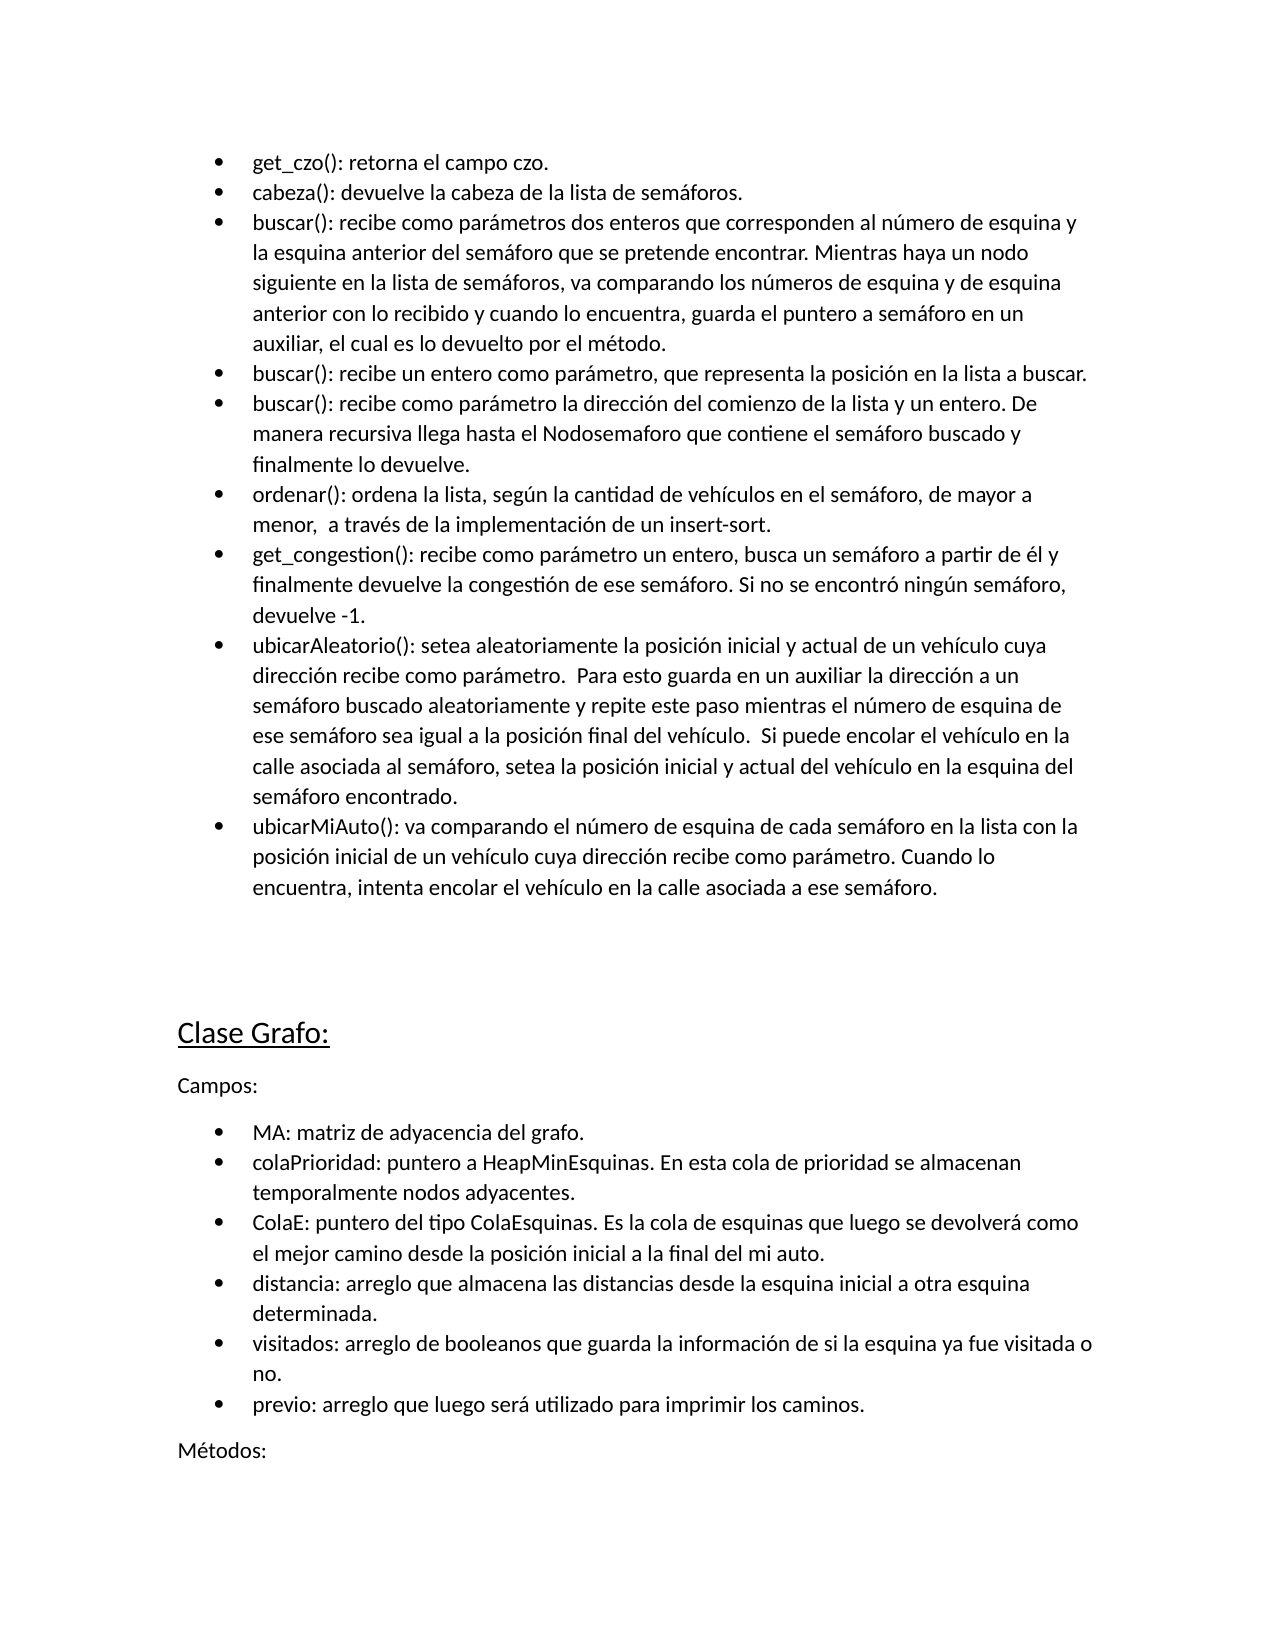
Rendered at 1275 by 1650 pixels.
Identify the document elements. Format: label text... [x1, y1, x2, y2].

list colaPrioridad: puntero a HeapMinEsquinas. En esta cola de prioridad se almacenan temporalmente nodos adyacentes. [215, 1148, 1098, 1206]
list buscar(): recibe un entero como parámetro, que representa la posición en la lista a buscar. [215, 359, 1098, 387]
text Campos: [177, 1071, 1098, 1099]
list MA: matriz de adyacencia del grafo. [215, 1118, 1098, 1146]
text Métodos: [177, 1437, 1098, 1465]
list buscar(): recibe como parámetros dos enteros que corresponden al número de esquina y la esquina anterior del semáforo que se pretende encontrar. Mientras haya un nodo siguiente en la lista de semáforos, va comparando los números de esquina y de esquina anterior con lo recibido y cuando lo encuentra, guarda el puntero a semáforo en un auxiliar, el cual es lo devuelto por el método. [215, 208, 1098, 357]
list get_congestion(): recibe como parámetro un entero, busca un semáforo a partir de él y finalmente devuelve la congestión de ese semáforo. Si no se encontró ningún semáforo, devuelve -1. [215, 540, 1098, 629]
list ubicarAleatorio(): setea aleatoriamente la posición inicial y actual de un vehículo cuya dirección recibe como parámetro. Para esto guarda en un auxiliar la dirección a un semáforo buscado aleatoriamente y repite este paso mientras el número de esquina de ese semáforo sea igual a la posición final del vehículo. Si puede encolar el vehículo en la calle asociada al semáforo, setea la posición inicial y actual del vehículo en la esquina del semáforo encontrado. [215, 631, 1098, 810]
list visitados: arreglo de booleanos que guarda la información de si la esquina ya fue visitada o no. [215, 1329, 1098, 1388]
list get_czo(): retorna el campo czo. [215, 148, 1098, 176]
list buscar(): recibe como parámetro la dirección del comienzo de la lista y un entero. De manera recursiva llega hasta el Nodosemaforo que contiene el semáforo buscado y finalmente lo devuelve. [215, 389, 1098, 478]
list cabeza(): devuelve la cabeza de la lista de semáforos. [215, 178, 1098, 206]
list previo: arreglo que luego será utilizado para imprimir los caminos. [215, 1390, 1098, 1418]
list ColaE: puntero del tipo ColaEsquinas. Es la cola de esquinas que luego se devolverá como el mejor camino desde la posición inicial a la final del mi auto. [215, 1208, 1098, 1267]
list ubicarMiAuto(): va comparando el número de esquina de cada semáforo en la lista con la posición inicial de un vehículo cuya dirección recibe como parámetro. Cuando lo encuentra, intenta encolar el vehículo en la calle asociada a ese semáforo. [215, 812, 1098, 901]
text Clase Grafo: [177, 1013, 1098, 1051]
list distancia: arreglo que almacena las distancias desde la esquina inicial a otra esquina determinada. [215, 1269, 1098, 1327]
list ordenar(): ordena la lista, según la cantidad de vehículos en el semáforo, de mayor a menor, a través de la implementación de un insert-sort. [215, 480, 1098, 538]
